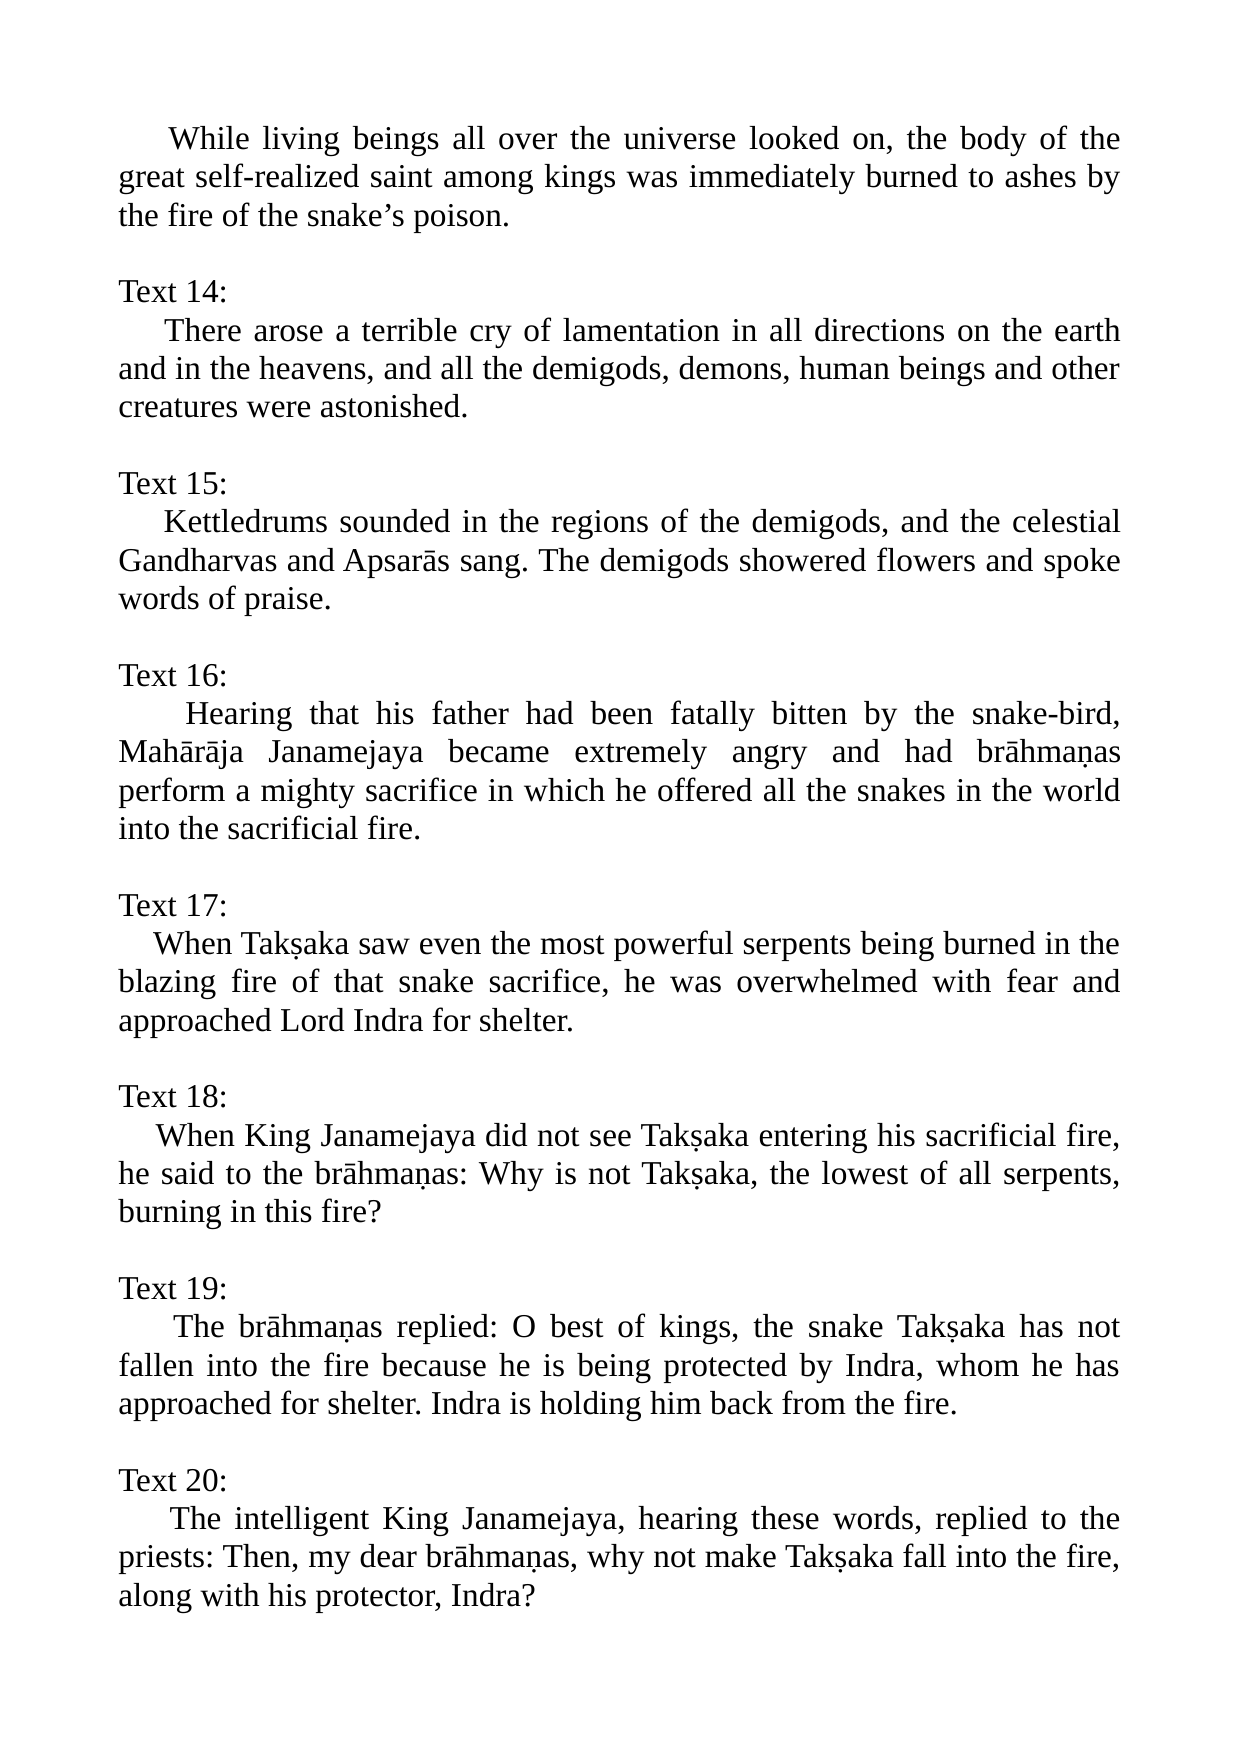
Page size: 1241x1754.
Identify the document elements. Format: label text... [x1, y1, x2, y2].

text When King Janamejaya did not see Takṣaka entering his sacrificial fire, he said to the brāhmaṇas: Why is not Takṣaka, the lowest of all serpents, burning in this fire? [118, 1115, 1122, 1230]
text Hearing that his father had been fatally bitten by the snake-bird, Mahārāja Janamejaya became extremely angry and had brāhmaṇas perform a mighty sacrifice in which he offered all the snakes in the world into the sacrificial fire. [118, 693, 1122, 846]
text Text 15: [118, 463, 1122, 501]
text While living beings all over the universe looked on, the body of the great self-realized saint among kings was immediately burned to ashes by the fire of the snake’s poison. [118, 118, 1122, 233]
text Text 19: [118, 1268, 1122, 1306]
text The brāhmaṇas replied: O best of kings, the snake Takṣaka has not fallen into the fire because he is being protected by Indra, whom he has approached for shelter. Indra is holding him back from the fire. [118, 1306, 1122, 1421]
text Text 14: [118, 271, 1122, 310]
text There arose a terrible cry of lamentation in all directions on the earth and in the heavens, and all the demigods, demons, human beings and other creatures were astonished. [118, 310, 1122, 425]
text Text 18: [118, 1076, 1122, 1115]
text Text 20: [118, 1460, 1122, 1498]
text When Takṣaka saw even the most powerful serpents being burned in the blazing fire of that snake sacrifice, he was overwhelmed with fear and approached Lord Indra for shelter. [118, 923, 1122, 1038]
text Text 17: [118, 885, 1122, 923]
text Kettledrums sounded in the regions of the demigods, and the celestial Gandharvas and Apsarās sang. The demigods showered flowers and spoke words of praise. [118, 501, 1122, 616]
text Text 16: [118, 655, 1122, 693]
text The intelligent King Janamejaya, hearing these words, replied to the priests: Then, my dear brāhmaṇas, why not make Takṣaka fall into the fire, along with his protector, Indra? [118, 1498, 1122, 1613]
